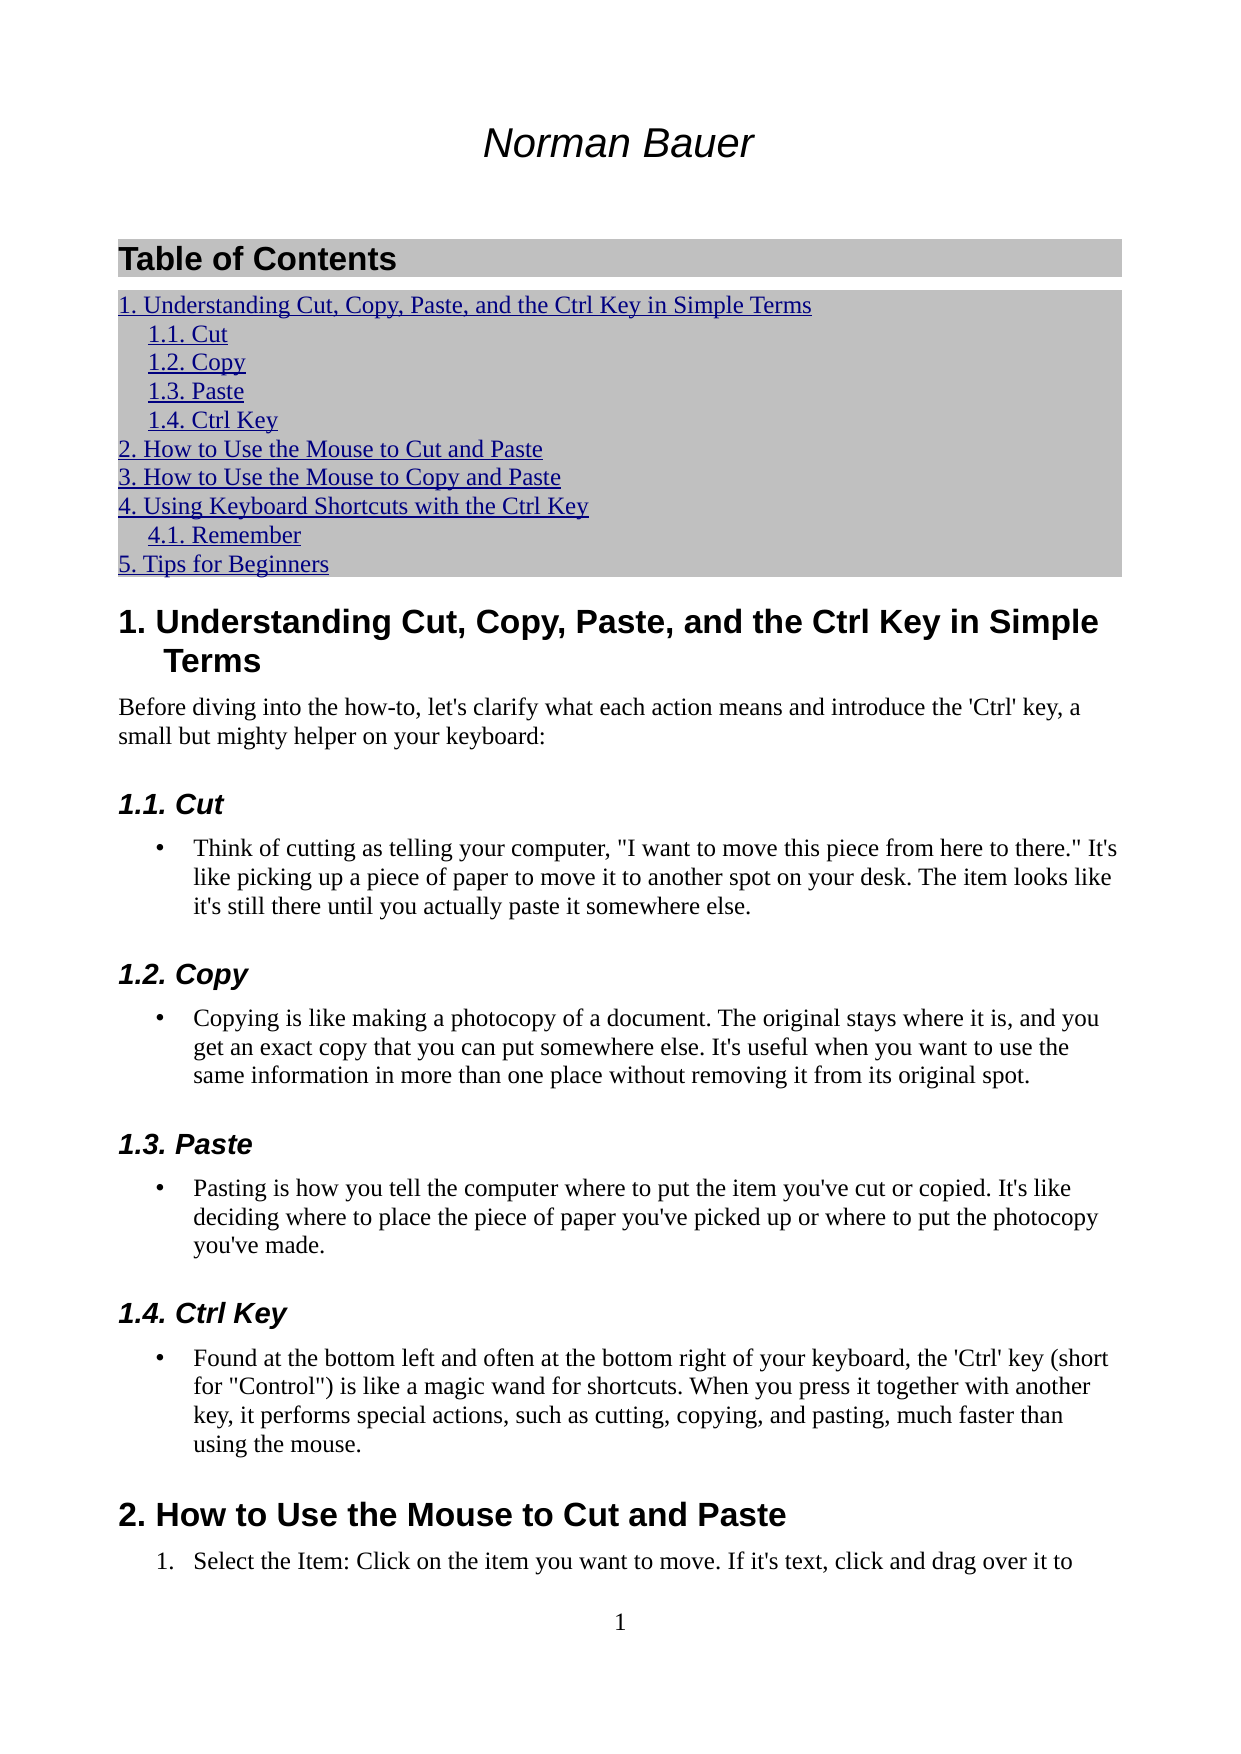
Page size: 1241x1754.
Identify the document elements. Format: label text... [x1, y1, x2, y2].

text 4. Using Keyboard Shortcuts with the Ctrl Key [118, 491, 1122, 520]
text 4.1. Remember [148, 520, 1122, 549]
text 1.3. Paste [148, 376, 1122, 405]
subtitle Paste [118, 1127, 1122, 1160]
text 1. Understanding Cut, Copy, Paste, and the Ctrl Key in Simple Terms [118, 290, 1122, 319]
list Select the Item: Click on the item you want to move. If it's text, click and drag over it to [156, 1546, 1122, 1575]
text 3. How to Use the Mouse to Copy and Paste [118, 462, 1122, 491]
list Pasting is how you tell the computer where to put the item you've cut or copied. It's like deciding where to place the piece of paper you've picked up or where to put the photocopy you've made. [156, 1173, 1122, 1259]
text 1.2. Copy [148, 347, 1122, 376]
text 5. Tips for Beginners [118, 549, 1122, 577]
subtitle Copy [118, 957, 1122, 991]
list Copying is like making a photocopy of a document. The original stays where it is, and you get an exact copy that you can put somewhere else. It's useful when you want to use the same information in more than one place without removing it from its original spot. [156, 1003, 1122, 1089]
subtitle Cut [118, 787, 1122, 821]
list Think of cutting as telling your computer, "I want to move this piece from here to there." It's like picking up a piece of paper to move it to another spot on your desk. The item looks like it's still there until you actually paste it somewhere else. [156, 833, 1122, 919]
text Before diving into the how-to, let's clarify what each action means and introduce the 'Ctrl' key, a small but mighty helper on your keyboard: [118, 692, 1122, 750]
list Found at the bottom left and often at the bottom right of your keyboard, the 'Ctrl' key (short for "Control") is like a magic wand for shortcuts. When you press it together with another key, it performs special actions, such as cutting, copying, and pasting, much faster than using the mouse. [156, 1343, 1122, 1458]
subtitle Table of Contents [118, 239, 1122, 277]
text 2. How to Use the Mouse to Cut and Paste [118, 434, 1122, 462]
subtitle How to Use the Mouse to Cut and Paste [118, 1495, 1122, 1534]
subtitle Understanding Cut, Copy, Paste, and the Ctrl Key in Simple Terms [118, 602, 1122, 680]
text 1.4. Ctrl Key [148, 405, 1122, 434]
subtitle Ctrl Key [118, 1297, 1122, 1330]
text 1.1. Cut [148, 319, 1122, 347]
subtitle Norman Bauer [118, 118, 1122, 166]
